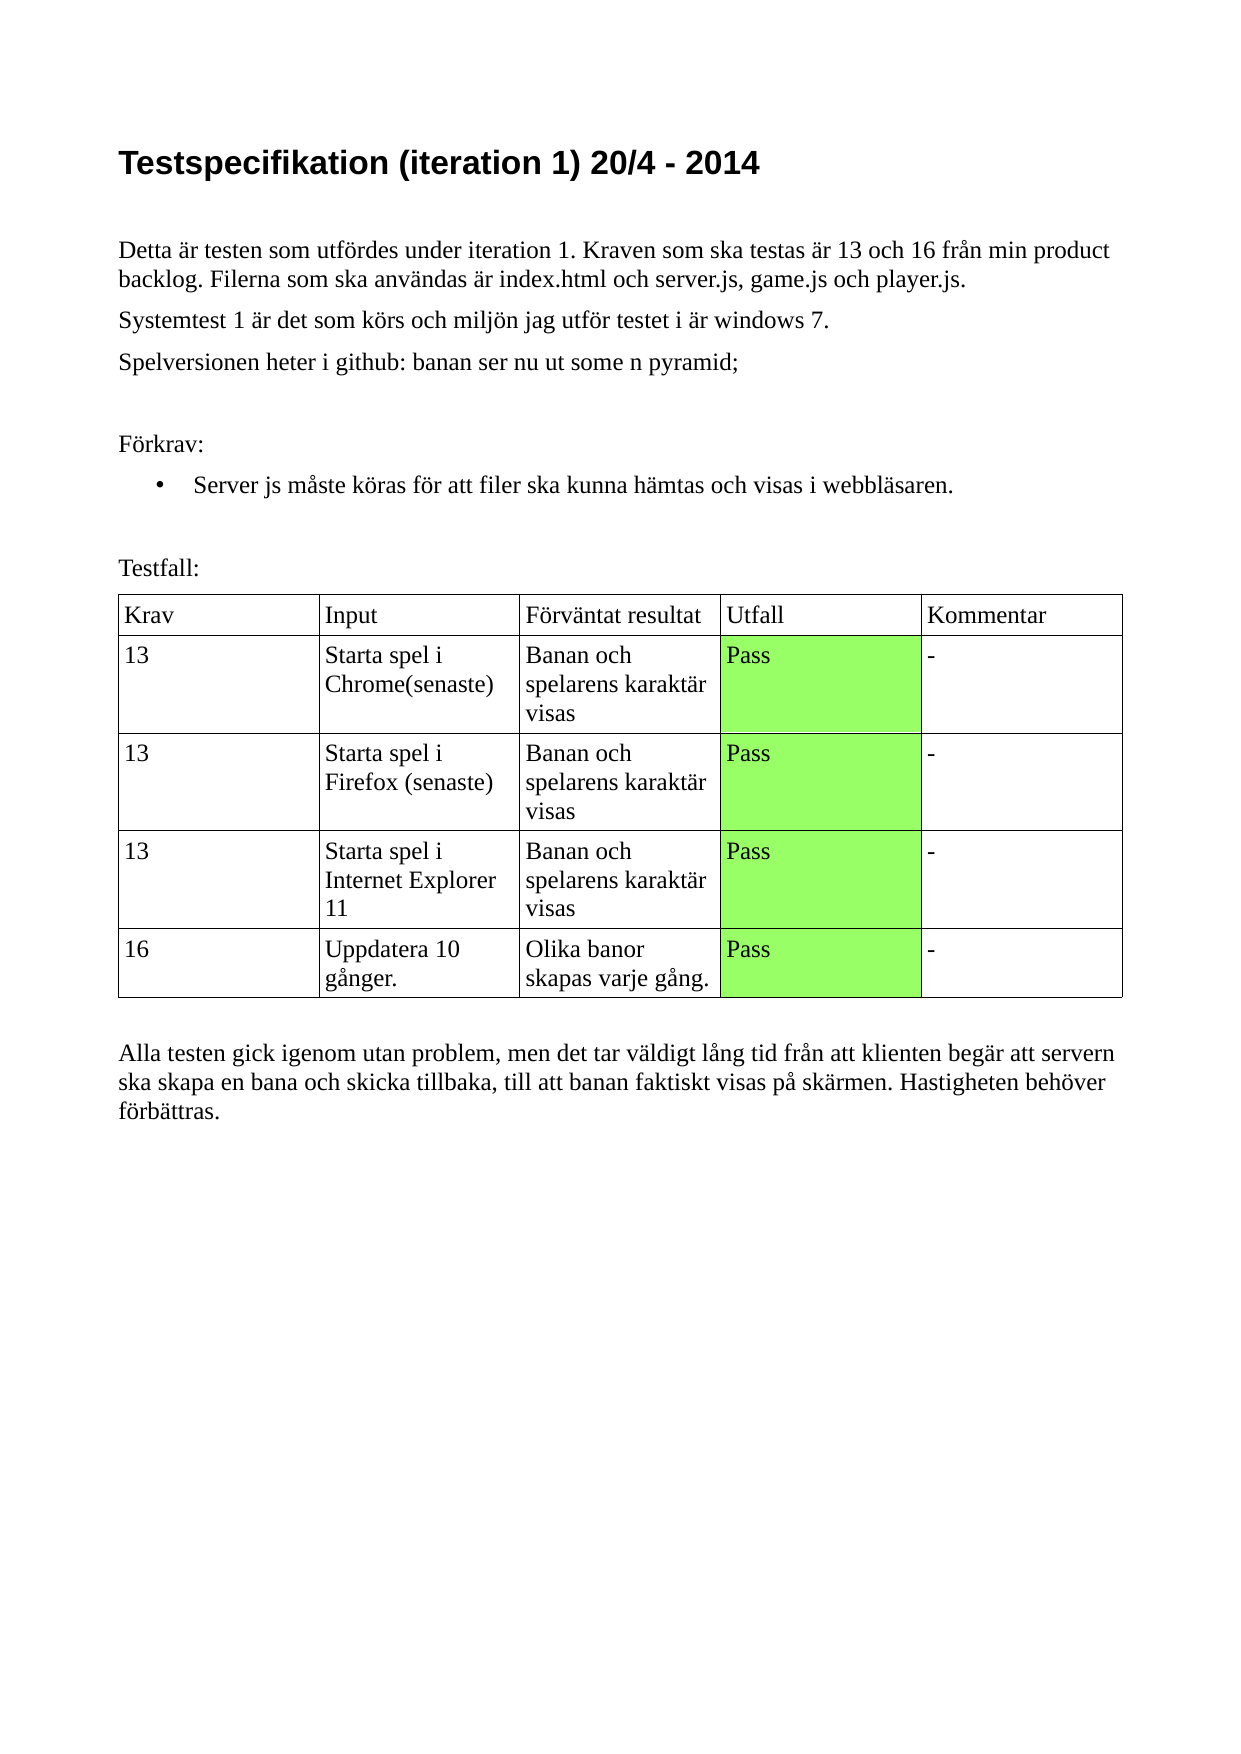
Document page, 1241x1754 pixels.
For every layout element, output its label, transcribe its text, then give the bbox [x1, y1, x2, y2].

table_cell - [922, 734, 1122, 830]
table_cell 13 [119, 831, 319, 928]
text Detta är testen som utfördes under iteration 1. Kraven som ska testas är 13 och 16 från min product backlog. Filerna som ska användas är index.html och server.js, game.js och player.js. [118, 236, 1122, 293]
table_cell - [922, 929, 1122, 997]
table_cell Starta spel i Firefox (senaste) [320, 734, 519, 830]
table_cell Banan och spelarens karaktär visas [520, 636, 720, 732]
table_header Förväntat resultat [520, 595, 720, 634]
table_cell 13 [119, 636, 319, 732]
subtitle Testspecifikation (iteration 1) 20/4 - 2014 [118, 143, 1122, 182]
table_header Krav [119, 595, 319, 634]
table_cell Banan och spelarens karaktär visas [520, 734, 720, 830]
table_cell Pass [721, 929, 921, 997]
table_header Utfall [721, 595, 921, 634]
table_cell - [922, 831, 1122, 928]
table_cell - [922, 636, 1122, 732]
text Förkrav: [118, 429, 1122, 458]
table_cell Starta spel i Chrome(senaste) [320, 636, 519, 732]
table_cell Pass [721, 636, 921, 732]
list Server js måste köras för att filer ska kunna hämtas och visas i webbläsaren. [156, 471, 1122, 499]
text Spelversionen heter i github: banan ser nu ut some n pyramid; [118, 347, 1122, 376]
table_header Input [320, 595, 519, 634]
table_cell 13 [119, 734, 319, 830]
table_cell Pass [721, 734, 921, 830]
text Testfall: [118, 553, 1122, 582]
table_cell 16 [119, 929, 319, 997]
table_cell Pass [721, 831, 921, 928]
table_cell Banan och spelarens karaktär visas [520, 831, 720, 928]
table_cell Uppdatera 10 gånger. [320, 929, 519, 997]
text Alla testen gick igenom utan problem, men det tar väldigt lång tid från att klienten begär att servern ska skapa en bana och skicka tillbaka, till att banan faktiskt visas på skärmen. Hastigheten behöver förbättras. [118, 1038, 1122, 1125]
text Systemtest 1 är det som körs och miljön jag utför testet i är windows 7. [118, 306, 1122, 334]
table_header Kommentar [922, 595, 1122, 634]
table_cell Starta spel i Internet Explorer 11 [320, 831, 519, 928]
table_cell Olika banor skapas varje gång. [520, 929, 720, 997]
